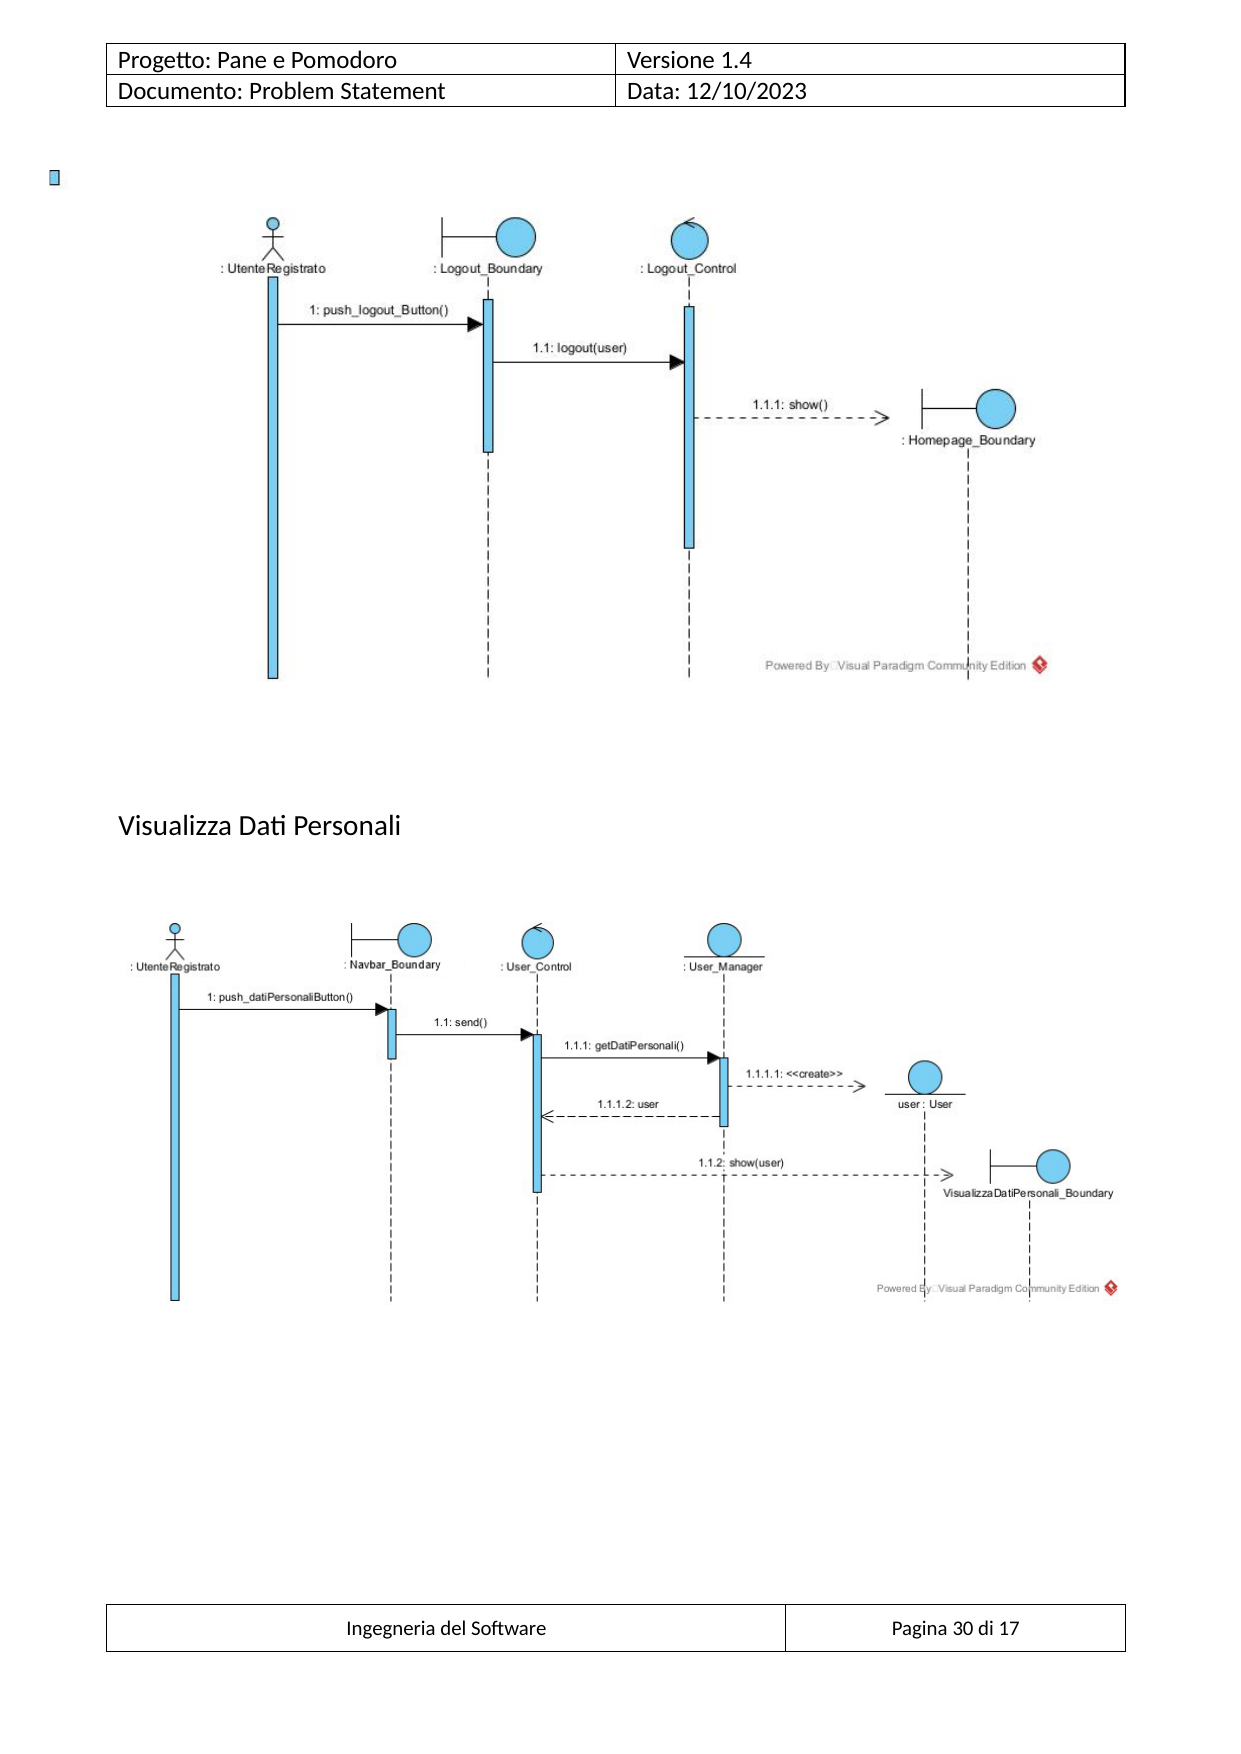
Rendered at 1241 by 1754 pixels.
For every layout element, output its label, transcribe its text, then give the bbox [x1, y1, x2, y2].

picture [49, 170, 1054, 685]
picture [118, 921, 1123, 1305]
text Visualizza Dati Personali [118, 807, 1122, 842]
